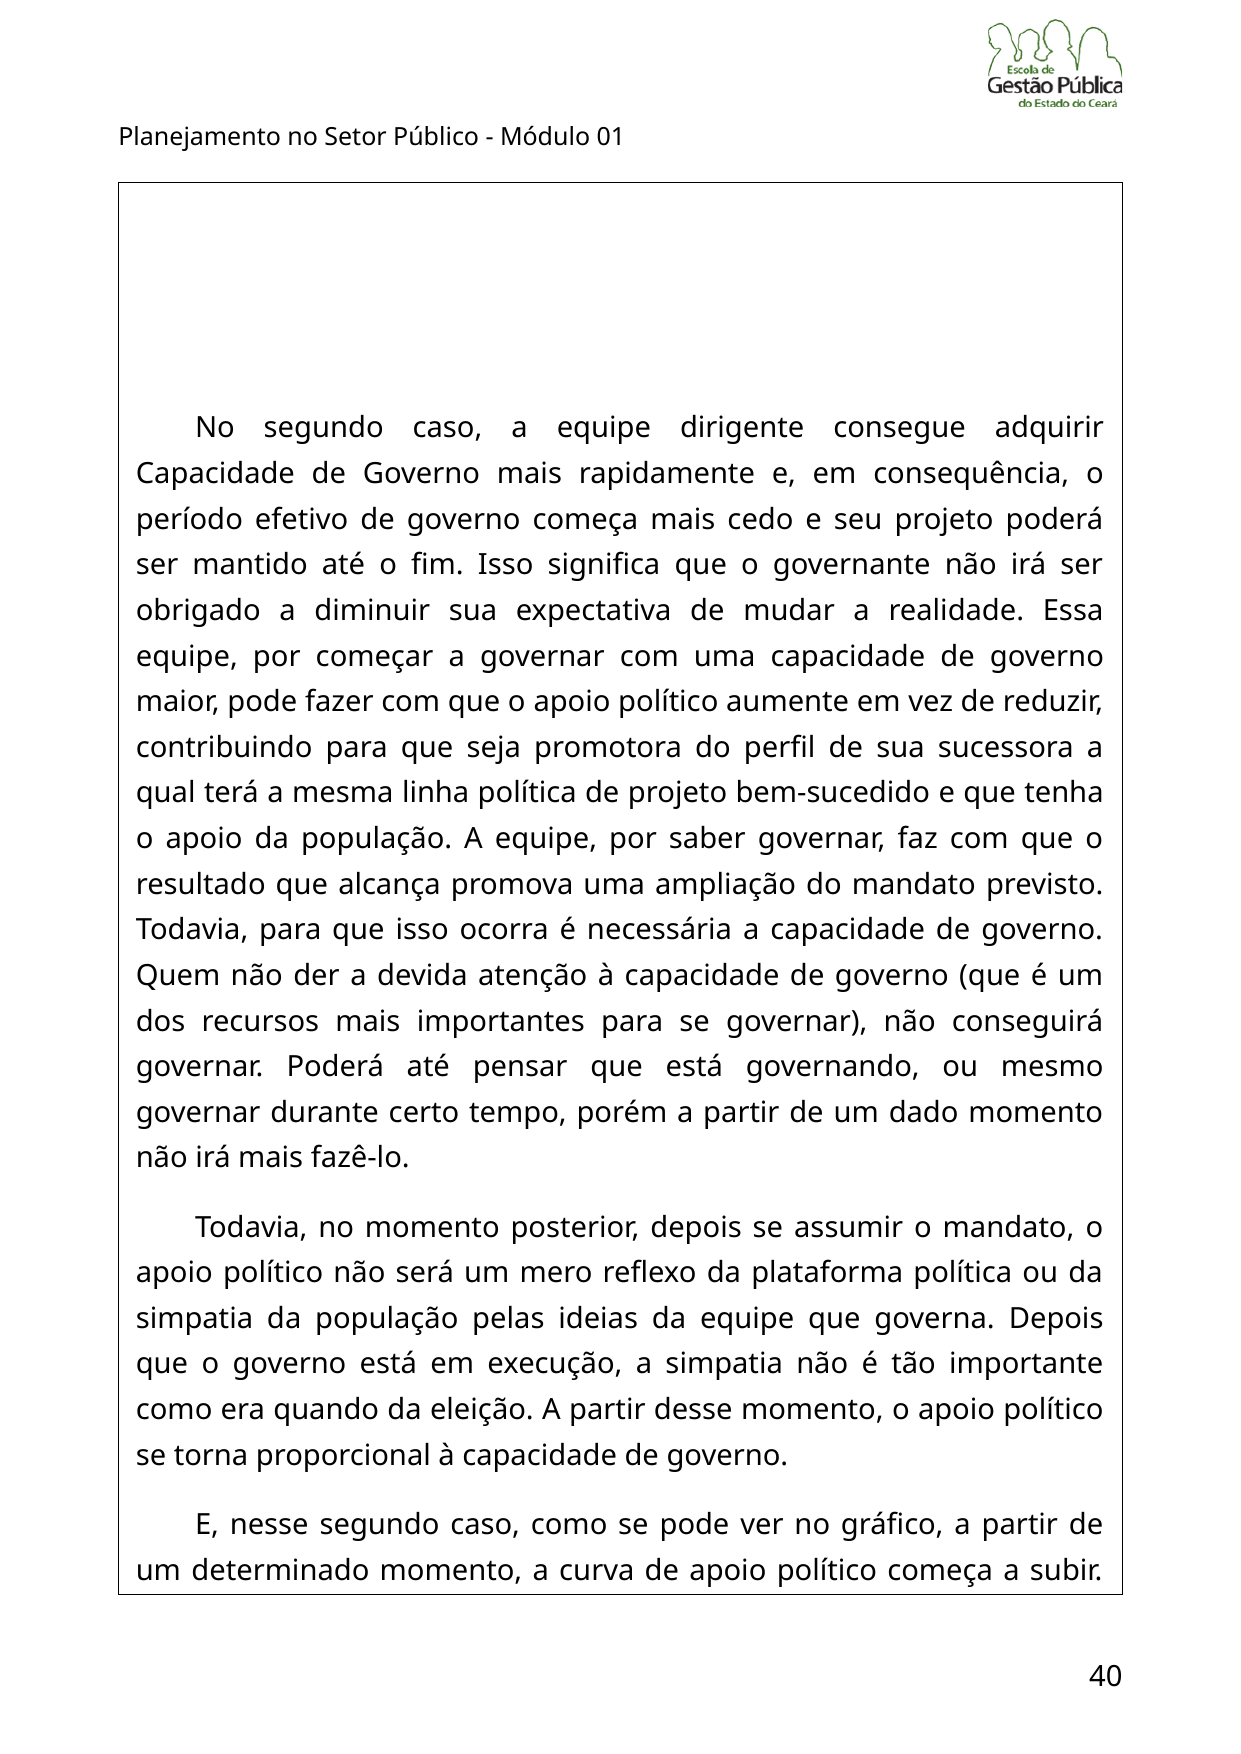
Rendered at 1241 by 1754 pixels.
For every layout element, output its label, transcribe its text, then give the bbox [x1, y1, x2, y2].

picture [118, 19, 1123, 107]
table_cell No segundo caso, a equipe dirigente consegue adquirir Capacidade de Governo mais rapidamente e, em consequência, o período efetivo de governo começa mais cedo e seu projeto poderá ser mantido até o fim. Isso significa que o governante não irá ser obrigado a diminuir sua expectativa de mudar a realidade. Essa equipe, por começar a governar com uma capacidade de governo maior, pode fazer com que o apoio político aumente em vez de reduzir, contribuindo para que seja promotora do perfil de sua sucessora a qual terá a mesma linha política de projeto bem-sucedido e que tenha o apoio da população. A equipe, por saber governar, faz com que o resultado que alcança promova uma ampliação do mandato previsto. Todavia, para que isso ocorra é necessária a capacidade de governo. Quem não der a devida atenção à capacidade de governo (que é um dos recursos mais importantes para se governar), não conseguirá governar. Poderá até pensar que está governando, ou mesmo governar durante certo tempo, porém a partir de um dado momento não irá mais fazê-lo. Todavia, no momento posterior, depois se assumir o mandato, o apoio político não será um mero reflexo da plataforma política ou da simpatia da população pelas ideias da equipe que governa. Depois que o governo está em execução, a simpatia não é tão importante como era quando da eleição. A partir desse momento, o apoio político se torna proporcional à capacidade de governo. E, nesse segundo caso, como se pode ver no gráfico, a partir de um determinado momento, a curva de apoio político começa a subir. Para manter a Governabilidade, a equipe não precisará sacrificar o Projeto de Governo (ambição de mudar a situação existente). Este poderá ser mantido até o fim e o governo acabará depois do término previsto. Ou seja, a equipe poderá fazer a sua sucessora. Observe a imagem 12. [119, 183, 1122, 1594]
